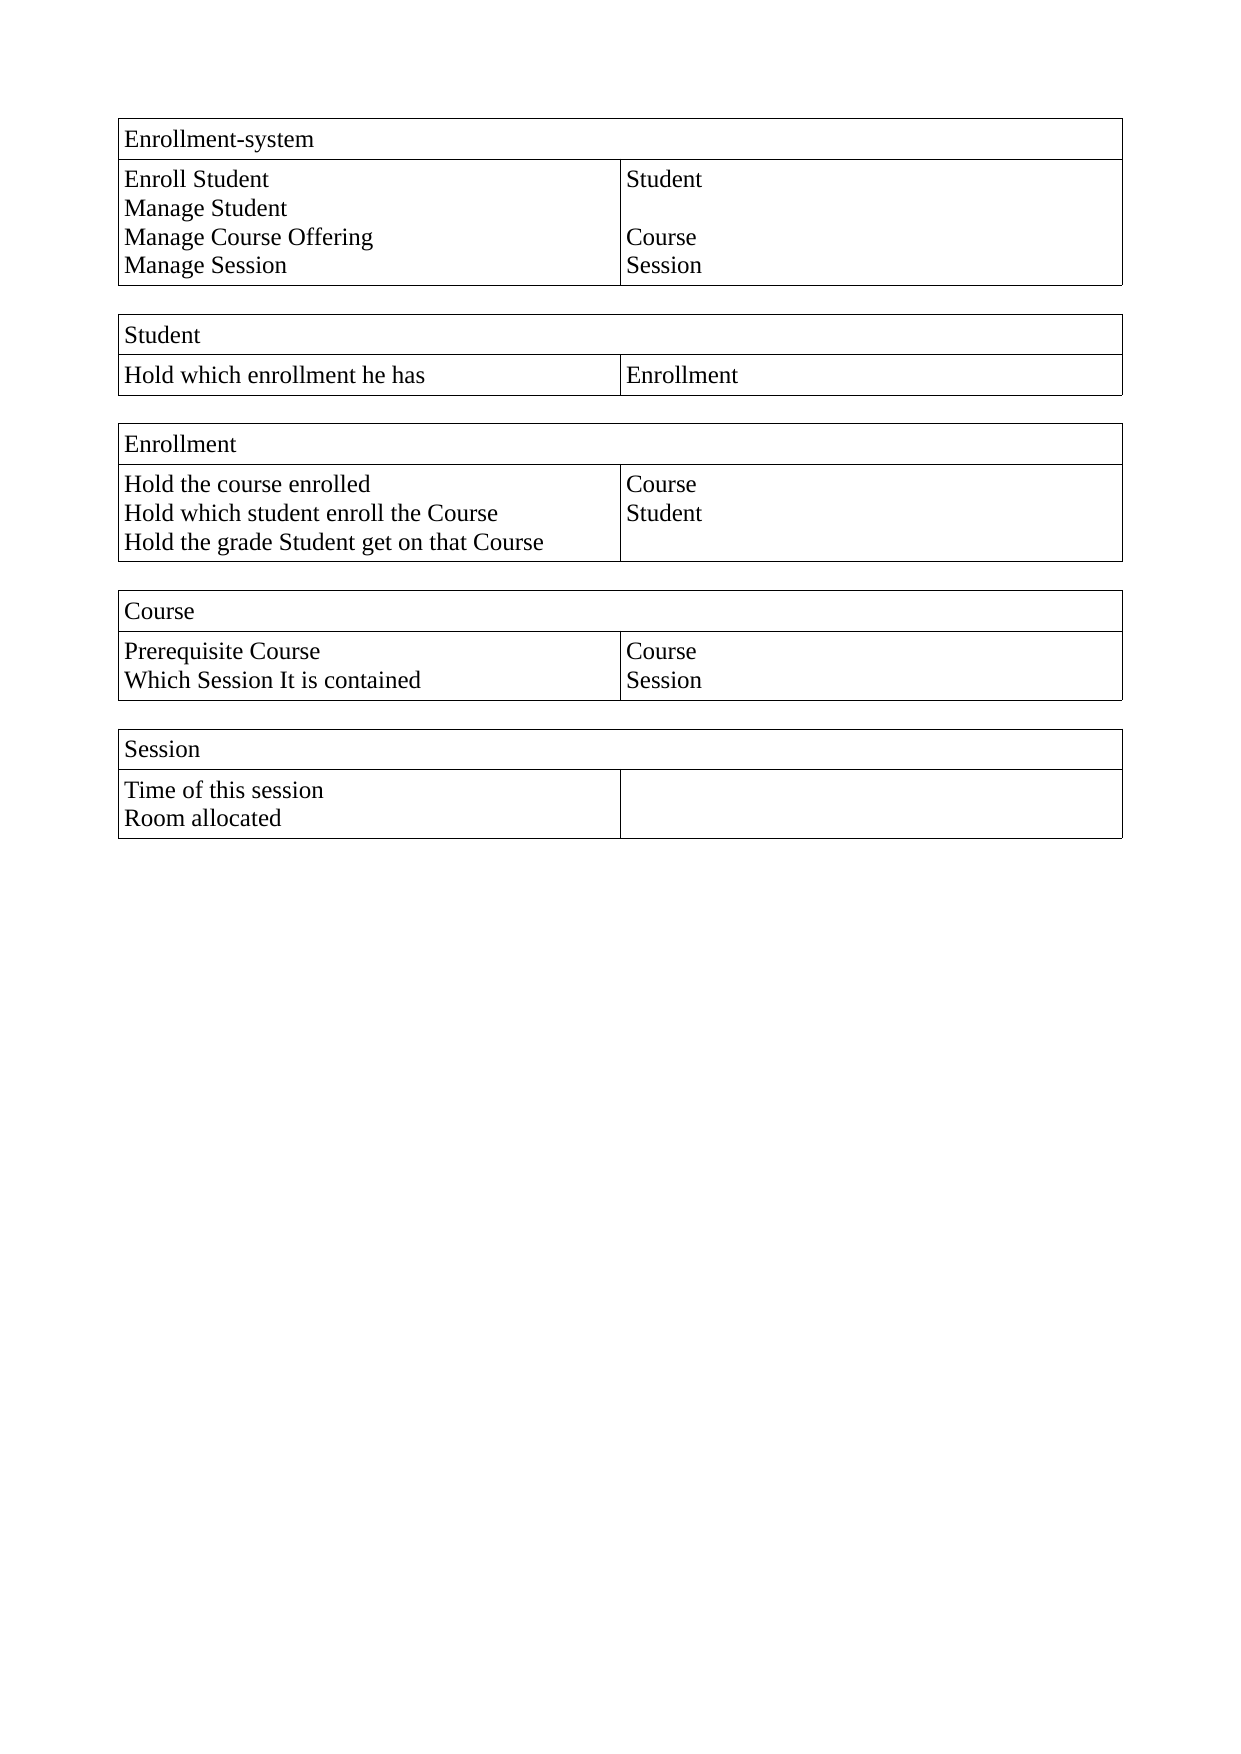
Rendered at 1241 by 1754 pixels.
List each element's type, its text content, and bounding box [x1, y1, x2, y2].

table_header Session [119, 730, 1122, 769]
table_header Course [119, 591, 1122, 631]
table_header Enrollment-system [119, 119, 1122, 158]
table_cell Prerequisite Course Which Session It is contained [119, 632, 620, 700]
table_cell Student Course Session [621, 160, 1122, 285]
table_header Enrollment [119, 424, 1122, 464]
table_cell [621, 770, 1122, 838]
table_cell Course Session [621, 632, 1122, 700]
table_cell Enrollment [621, 355, 1122, 394]
table_cell Course Student [621, 465, 1122, 561]
table_cell Time of this session Room allocated [119, 770, 620, 838]
table_cell Hold the course enrolled Hold which student enroll the Course Hold the grade Student get on that Course [119, 465, 620, 561]
table_cell Hold which enrollment he has [119, 355, 620, 394]
table_header Student [119, 315, 1122, 354]
table_cell Enroll Student Manage Student Manage Course Offering Manage Session [119, 160, 620, 285]
